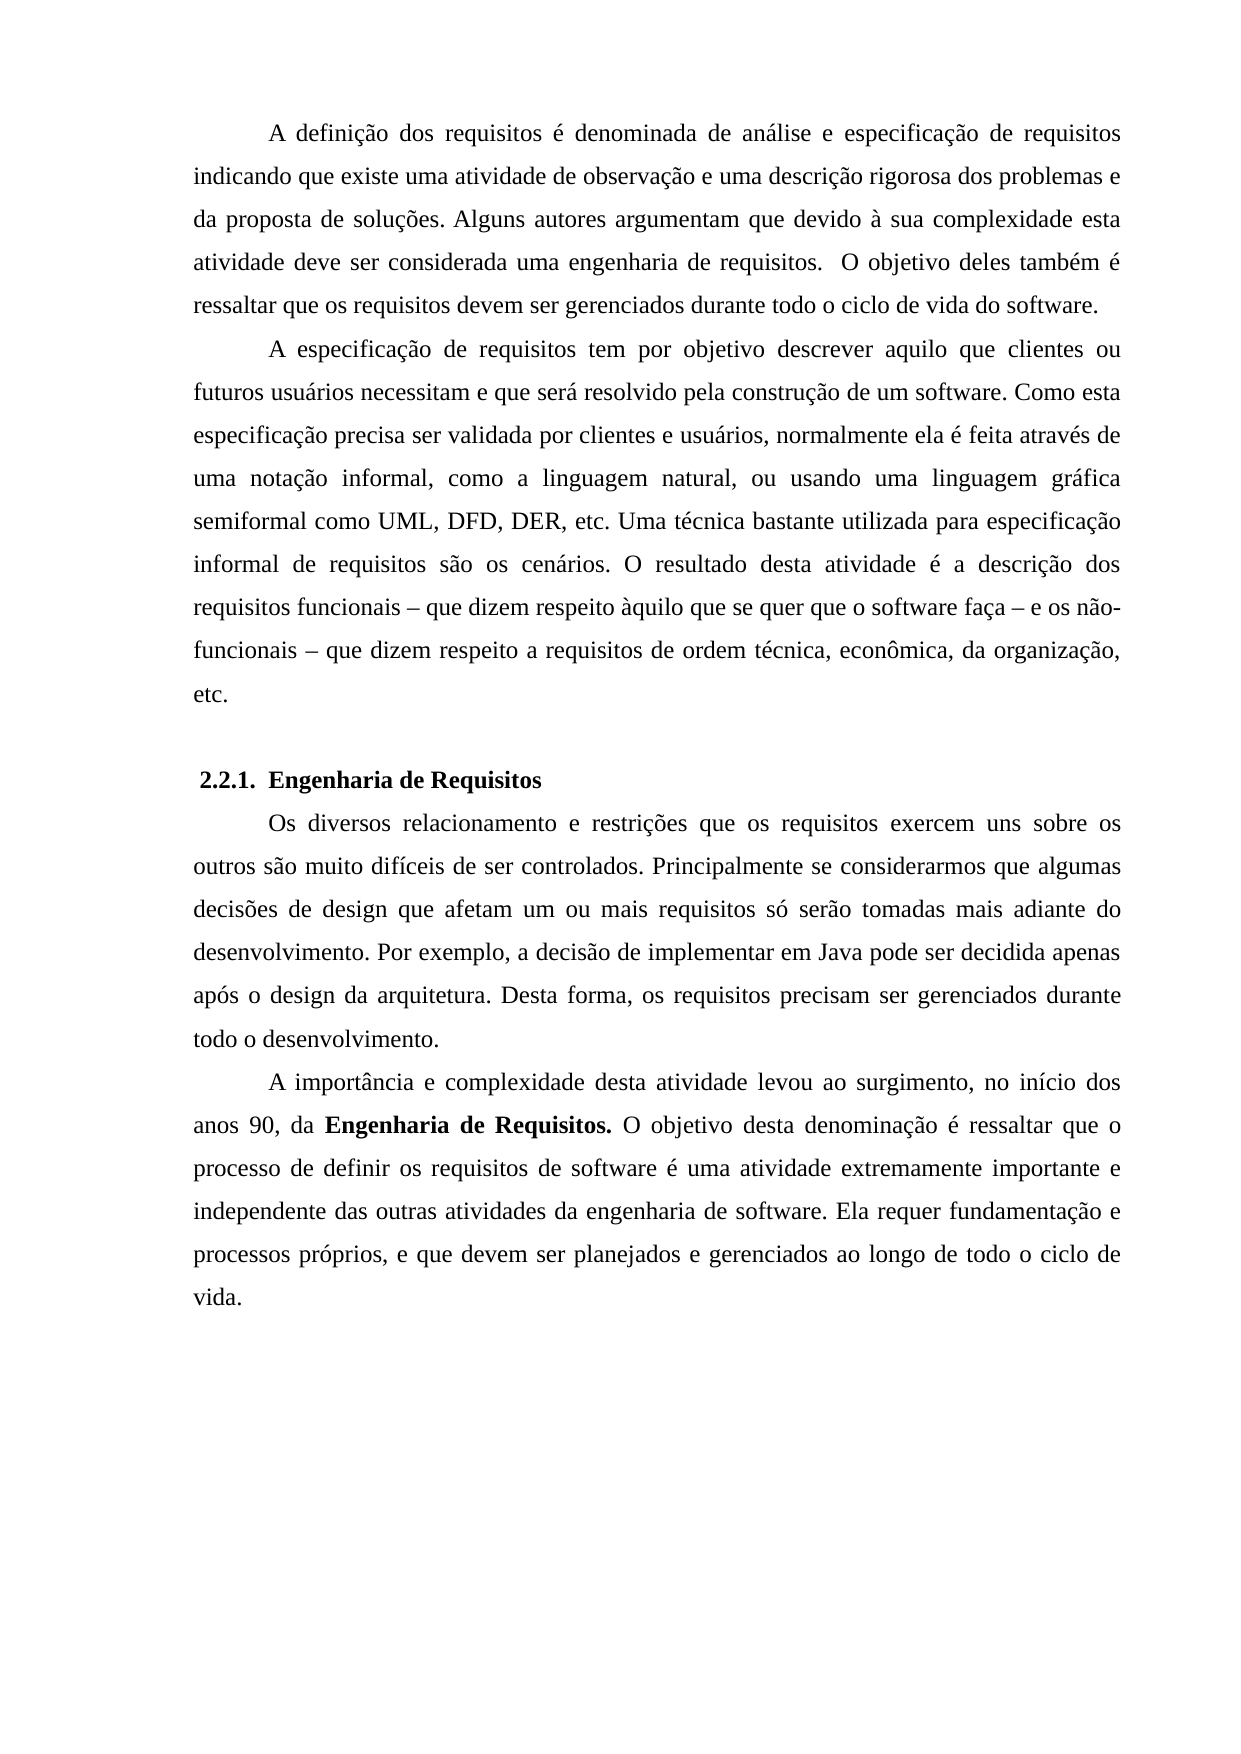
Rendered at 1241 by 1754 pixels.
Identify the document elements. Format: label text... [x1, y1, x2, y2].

list Os diversos relacionamento e restrições que os requisitos exercem uns sobre os outros são muito difíceis de ser controlados. Principalmente se considerarmos que algumas decisões de design que afetam um ou mais requisitos só serão tomadas mais adiante do desenvolvimento. Por exemplo, a decisão de implementar em Java pode ser decidida apenas após o design da arquitetura. Desta forma, os requisitos precisam ser gerenciados durante todo o desenvolvimento. [193, 808, 1122, 1052]
list A importância e complexidade desta atividade levou ao surgimento, no início dos anos 90, da Engenharia de Requisitos. O objetivo desta denominação é ressaltar que o processo de definir os requisitos de software é uma atividade extremamente importante e independente das outras atividades da engenharia de software. Ela requer fundamentação e processos próprios, e que devem ser planejados e gerenciados ao longo de todo o ciclo de vida. [193, 1067, 1122, 1311]
list A especificação de requisitos tem por objetivo descrever aquilo que clientes ou futuros usuários necessitam e que será resolvido pela construção de um software. Como esta especificação precisa ser validada por clientes e usuários, normalmente ela é feita através de uma notação informal, como a linguagem natural, ou usando uma linguagem gráfica semiformal como UML, DFD, DER, etc. Uma técnica bastante utilizada para especificação informal de requisitos são os cenários. O resultado desta atividade é a descrição dos requisitos funcionais – que dizem respeito àquilo que se quer que o software faça – e os não-funcionais – que dizem respeito a requisitos de ordem técnica, econômica, da organização, etc. [193, 334, 1122, 707]
list A definição dos requisitos é denominada de análise e especificação de requisitos indicando que existe uma atividade de observação e uma descrição rigorosa dos problemas e da proposta de soluções. Alguns autores argumentam que devido à sua complexidade esta atividade deve ser considerada uma engenharia de requisitos. O objetivo deles também é ressaltar que os requisitos devem ser gerenciados durante todo o ciclo de vida do software. [193, 118, 1122, 319]
list Engenharia de Requisitos [193, 765, 1122, 794]
